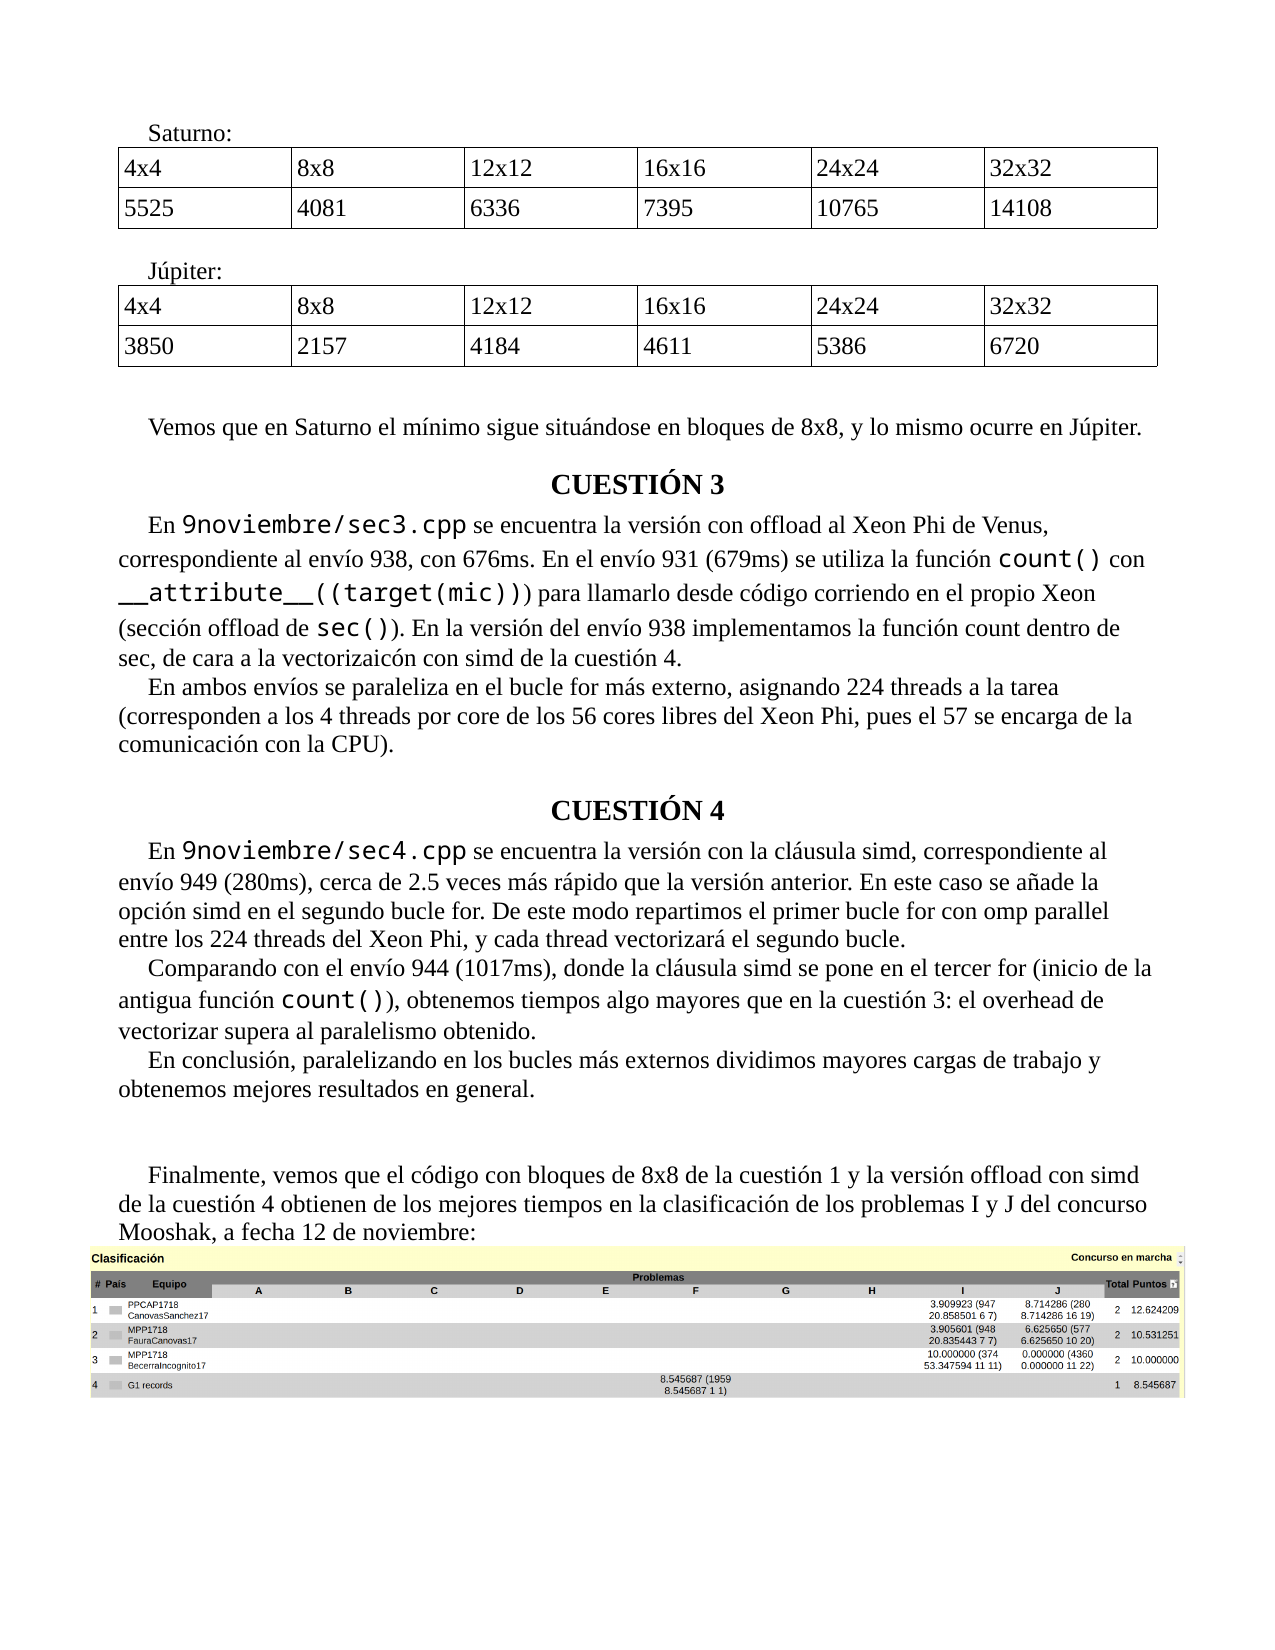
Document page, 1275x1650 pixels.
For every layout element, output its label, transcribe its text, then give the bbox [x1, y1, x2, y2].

text Saturno: [118, 118, 1157, 147]
subtitle CUESTIÓN 3 [118, 467, 1157, 501]
table_cell 6336 [465, 188, 637, 227]
table_header 24x24 [812, 286, 984, 325]
picture [90, 1246, 1186, 1398]
table_cell 4611 [638, 326, 811, 366]
text Júpiter: [118, 256, 1157, 285]
table_cell 10765 [812, 188, 984, 227]
table_cell 4081 [292, 188, 464, 227]
table_header 12x12 [465, 148, 637, 187]
table_header 32x32 [985, 286, 1157, 325]
table_header 8x8 [292, 286, 464, 325]
table_header 12x12 [465, 286, 637, 325]
table_header 4x4 [119, 286, 291, 325]
text En 9noviembre/sec4.cpp se encuentra la versión con la cláusula simd, correspondiente al envío 949 (280ms), cerca de 2.5 veces más rápido que la versión anterior. En este caso se añade la opción simd en el segundo bucle for. De este modo repartimos el primer bucle for con omp parallel entre los 224 threads del Xeon Phi, y cada thread vectorizará el segundo bucle. [118, 833, 1157, 953]
table_cell 5386 [812, 326, 984, 366]
table_header 32x32 [985, 148, 1157, 187]
table_cell 2157 [292, 326, 464, 366]
table_header 16x16 [638, 286, 811, 325]
text Comparando con el envío 944 (1017ms), donde la cláusula simd se pone en el tercer for (inicio de la antigua función count()), obtenemos tiempos algo mayores que en la cuestión 3: el overhead de vectorizar supera al paralelismo obtenido. [118, 953, 1157, 1045]
table_header 16x16 [638, 148, 811, 187]
table_cell 6720 [985, 326, 1157, 366]
text En conclusión, paralelizando en los bucles más externos dividimos mayores cargas de trabajo y obtenemos mejores resultados en general. [118, 1045, 1157, 1102]
table_cell 7395 [638, 188, 811, 227]
text Finalmente, vemos que el código con bloques de 8x8 de la cuestión 1 y la versión offload con simd de la cuestión 4 obtienen de los mejores tiempos en la clasificación de los problemas I y J del concurso Mooshak, a fecha 12 de noviembre: [118, 1160, 1157, 1246]
table_cell 14108 [985, 188, 1157, 227]
table_cell 4184 [465, 326, 637, 366]
table_cell 5525 [119, 188, 291, 227]
table_cell 3850 [119, 326, 291, 366]
table_header 8x8 [292, 148, 464, 187]
subtitle CUESTIÓN 4 [118, 793, 1157, 827]
table_header 24x24 [812, 148, 984, 187]
text En 9noviembre/sec3.cpp se encuentra la versión con offload al Xeon Phi de Venus, correspondiente al envío 938, con 676ms. En el envío 931 (679ms) se utiliza la función count() con __attribute__((target(mic))) para llamarlo desde código corriendo en el propio Xeon (sección offload de sec()). En la versión del envío 938 implementamos la función count dentro de sec, de cara a la vectorizaicón con simd de la cuestión 4. [118, 507, 1157, 672]
text En ambos envíos se paraleliza en el bucle for más externo, asignando 224 threads a la tarea (corresponden a los 4 threads por core de los 56 cores libres del Xeon Phi, pues el 57 se encarga de la comunicación con la CPU). [118, 672, 1157, 758]
table_header 4x4 [119, 148, 291, 187]
text Vemos que en Saturno el mínimo sigue situándose en bloques de 8x8, y lo mismo ocurre en Júpiter. [118, 412, 1157, 441]
